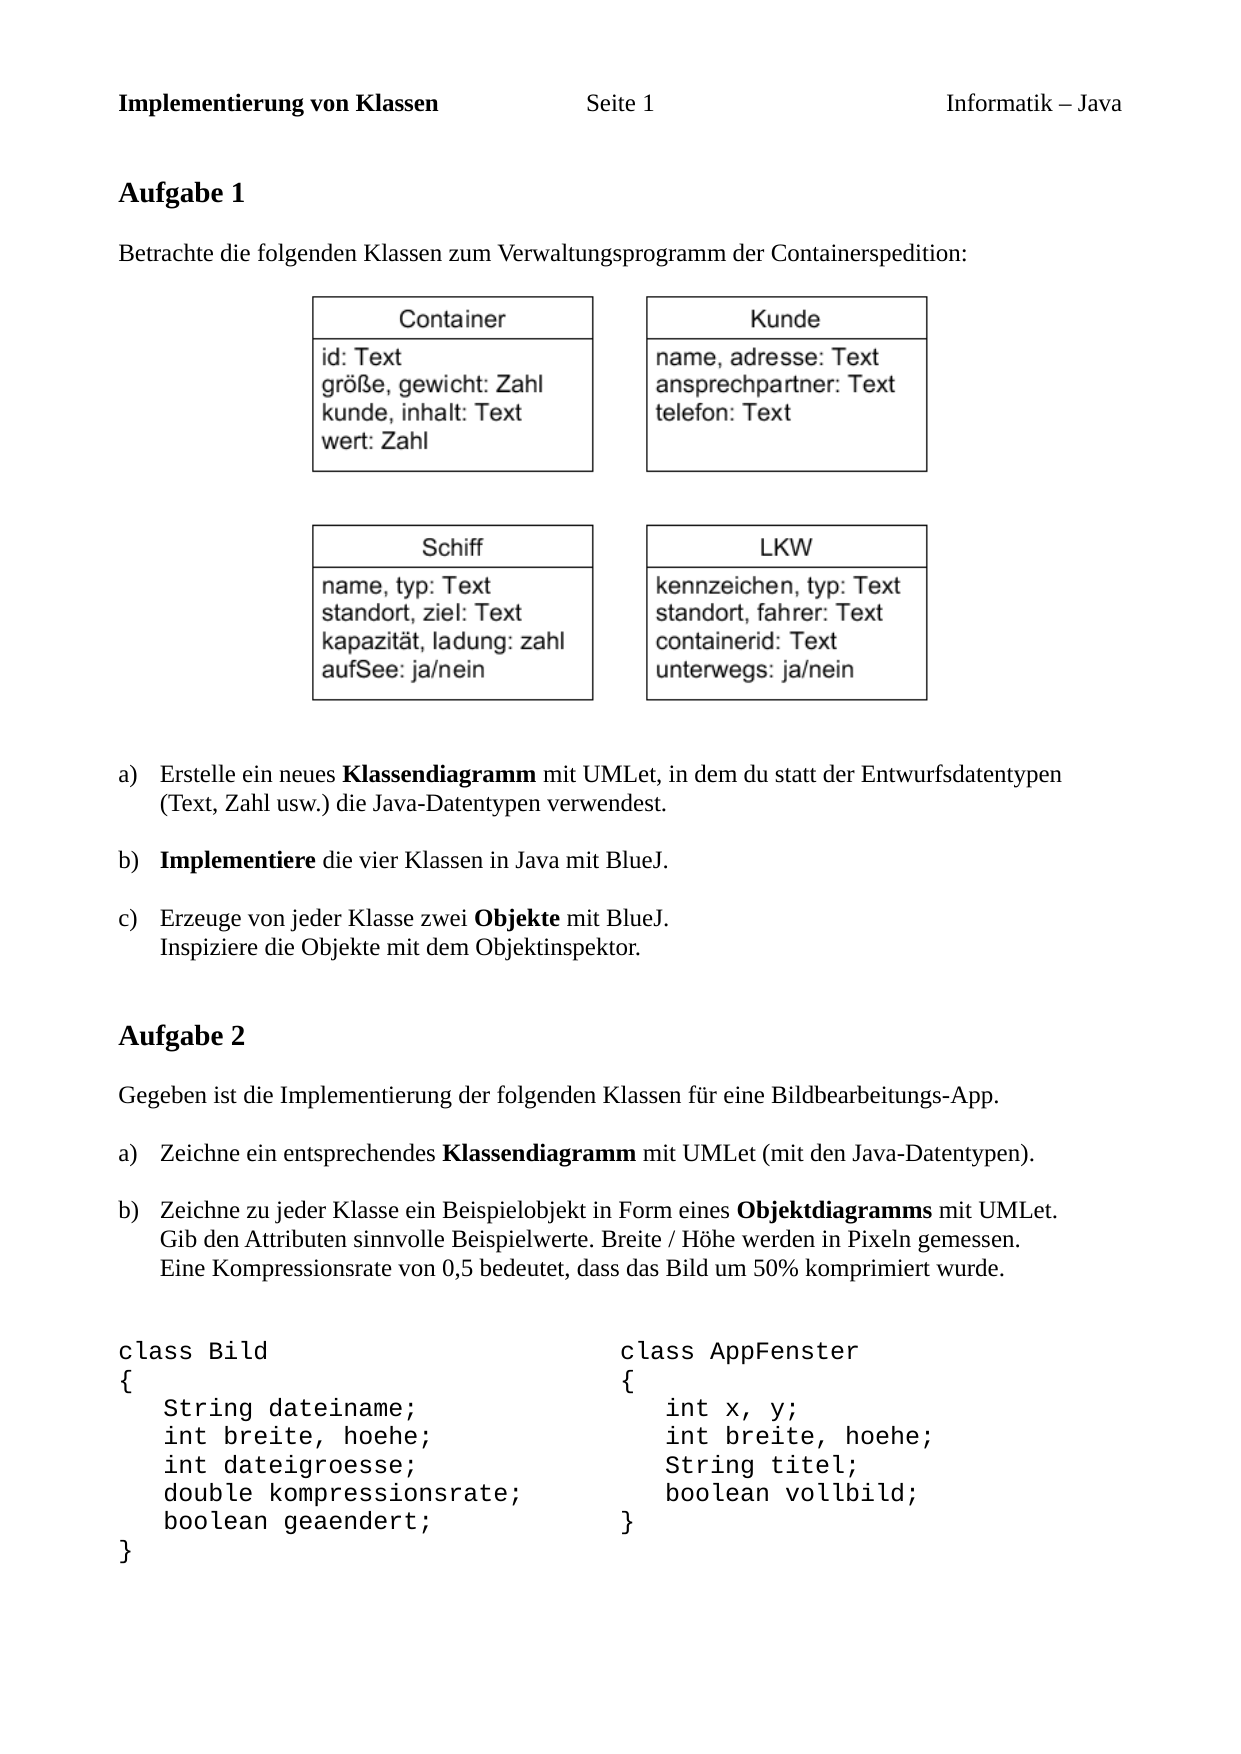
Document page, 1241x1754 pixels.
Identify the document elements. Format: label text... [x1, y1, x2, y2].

picture [311, 295, 929, 702]
table_header class Bild { String dateiname; int breite, hoehe; int dateigroesse; double kompressionsrate; boolean geaendert; } [118, 1339, 620, 1594]
text Aufgabe 1 [118, 176, 1122, 209]
table_header class AppFenster { int x, y; int breite, hoehe; String titel; boolean vollbild; } [620, 1339, 1122, 1594]
text Aufgabe 2 [118, 1018, 1122, 1051]
list Erzeuge von jeder Klasse zwei Objekte mit BlueJ. Inspiziere die Objekte mit dem Objektinspektor. [118, 903, 1122, 960]
text Betrachte die folgenden Klassen zum Verwaltungsprogramm der Containerspedition: [118, 238, 1122, 267]
text Gegeben ist die Implementierung der folgenden Klassen für eine Bildbearbeitungs-App. [118, 1080, 1122, 1109]
list Erstelle ein neues Klassendiagramm mit UMLet, in dem du statt der Entwurfsdatentypen (Text, Zahl usw.) die Java-Datentypen verwendest. [118, 759, 1122, 817]
list Zeichne ein entsprechendes Klassendiagramm mit UMLet (mit den Java-Datentypen). [118, 1138, 1122, 1166]
list Implementiere die vier Klassen in Java mit BlueJ. [118, 845, 1122, 874]
list Zeichne zu jeder Klasse ein Beispielobjekt in Form eines Objektdiagramms mit UMLet. Gib den Attributen sinnvolle Beispielwerte. Breite / Höhe werden in Pixeln gemessen. Eine Kompressionsrate von 0,5 bedeutet, dass das Bild um 50% komprimiert wurde. [118, 1195, 1122, 1281]
